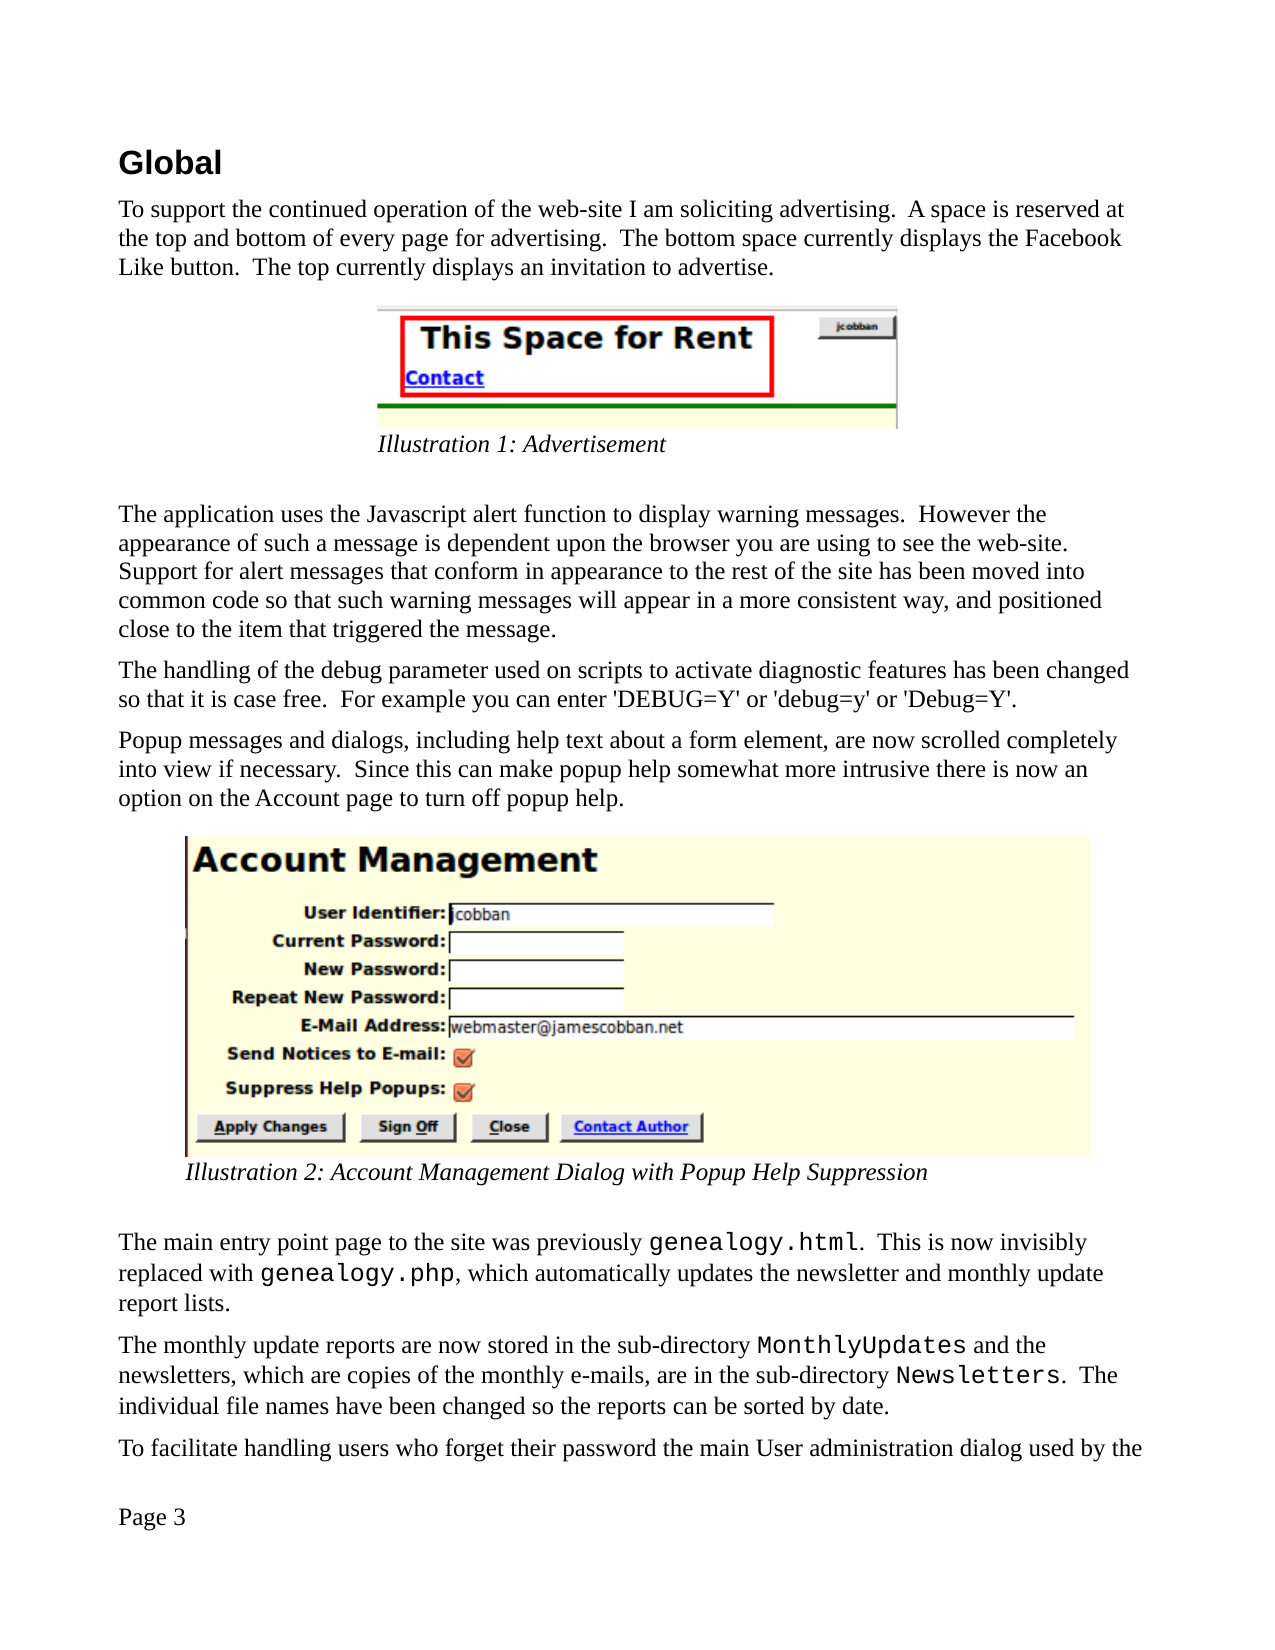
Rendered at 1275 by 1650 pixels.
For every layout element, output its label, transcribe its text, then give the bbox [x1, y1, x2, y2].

text Illustration 1: Advertisement [377, 429, 898, 458]
picture [377, 305, 898, 429]
picture [185, 836, 1090, 1157]
text The main entry point page to the site was previously genealogy.html. This is now invisibly replaced with genealogy.php, which automatically updates the newsletter and monthly update report lists. [118, 1227, 1157, 1317]
text Illustration 2: Account Management Dialog with Popup Help Suppression [185, 1157, 1090, 1186]
text The application uses the Javascript alert function to display warning messages. However the appearance of such a message is dependent upon the browser you are using to see the web-site. Support for alert messages that conform in appearance to the rest of the site has been moved into common code so that such warning messages will appear in a more consistent way, and positioned close to the item that triggered the message. [118, 499, 1157, 643]
text To facilitate handling users who forget their password the main User administration dialog used by the [118, 1433, 1157, 1461]
text Popup messages and dialogs, including help text about a form element, are now scrolled completely into view if necessary. Since this can make popup help somewhat more intrusive there is now an option on the Account page to turn off popup help. [118, 725, 1157, 811]
text To support the continued operation of the web-site I am soliciting advertising. A space is reserved at the top and bottom of every page for advertising. The bottom space currently displays the Facebook Like button. The top currently displays an invitation to advertise. [118, 194, 1157, 281]
text The monthly update reports are now stored in the sub-directory MonthlyUpdates and the newsletters, which are copies of the monthly e-mails, are in the sub-directory Newsletters. The individual file names have been changed so the reports can be sorted by date. [118, 1330, 1157, 1420]
text The handling of the debug parameter used on scripts to activate diagnostic features has been changed so that it is case free. For example you can enter 'DEBUG=Y' or 'debug=y' or 'Debug=Y'. [118, 655, 1157, 713]
subtitle Global [118, 143, 1157, 182]
